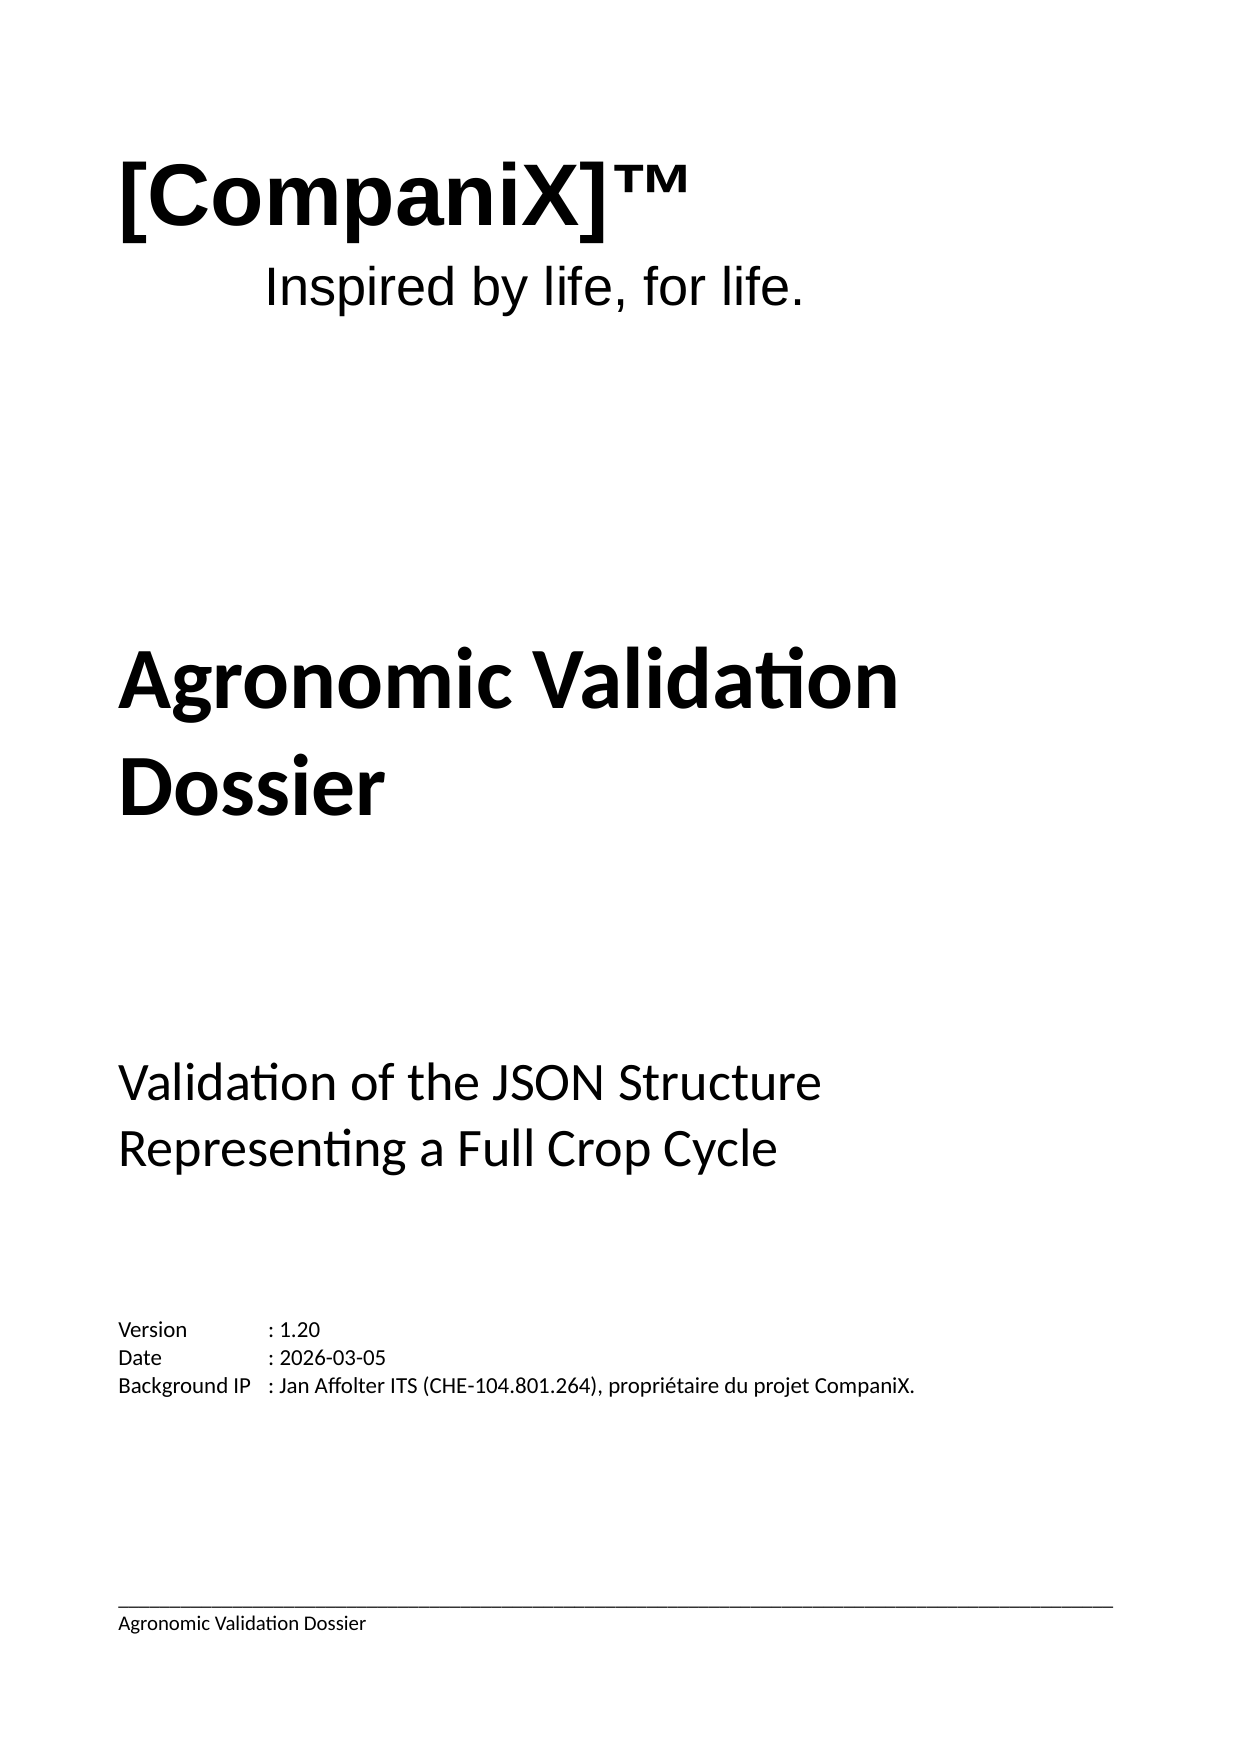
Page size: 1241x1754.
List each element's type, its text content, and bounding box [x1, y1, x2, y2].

text [CompaniX]™ Inspired by life, for life. [118, 143, 1122, 319]
text Validation of the JSON Structure Representing a Full Crop Cycle [118, 1047, 1122, 1179]
text Version : 1.20 Date : 2026-03-05 Background IP : Jan Affolter ITS (CHE‑104.801.264), propriétaire du projet CompaniX. [118, 1315, 1122, 1399]
text Agronomic Validation Dossier [118, 623, 1122, 837]
